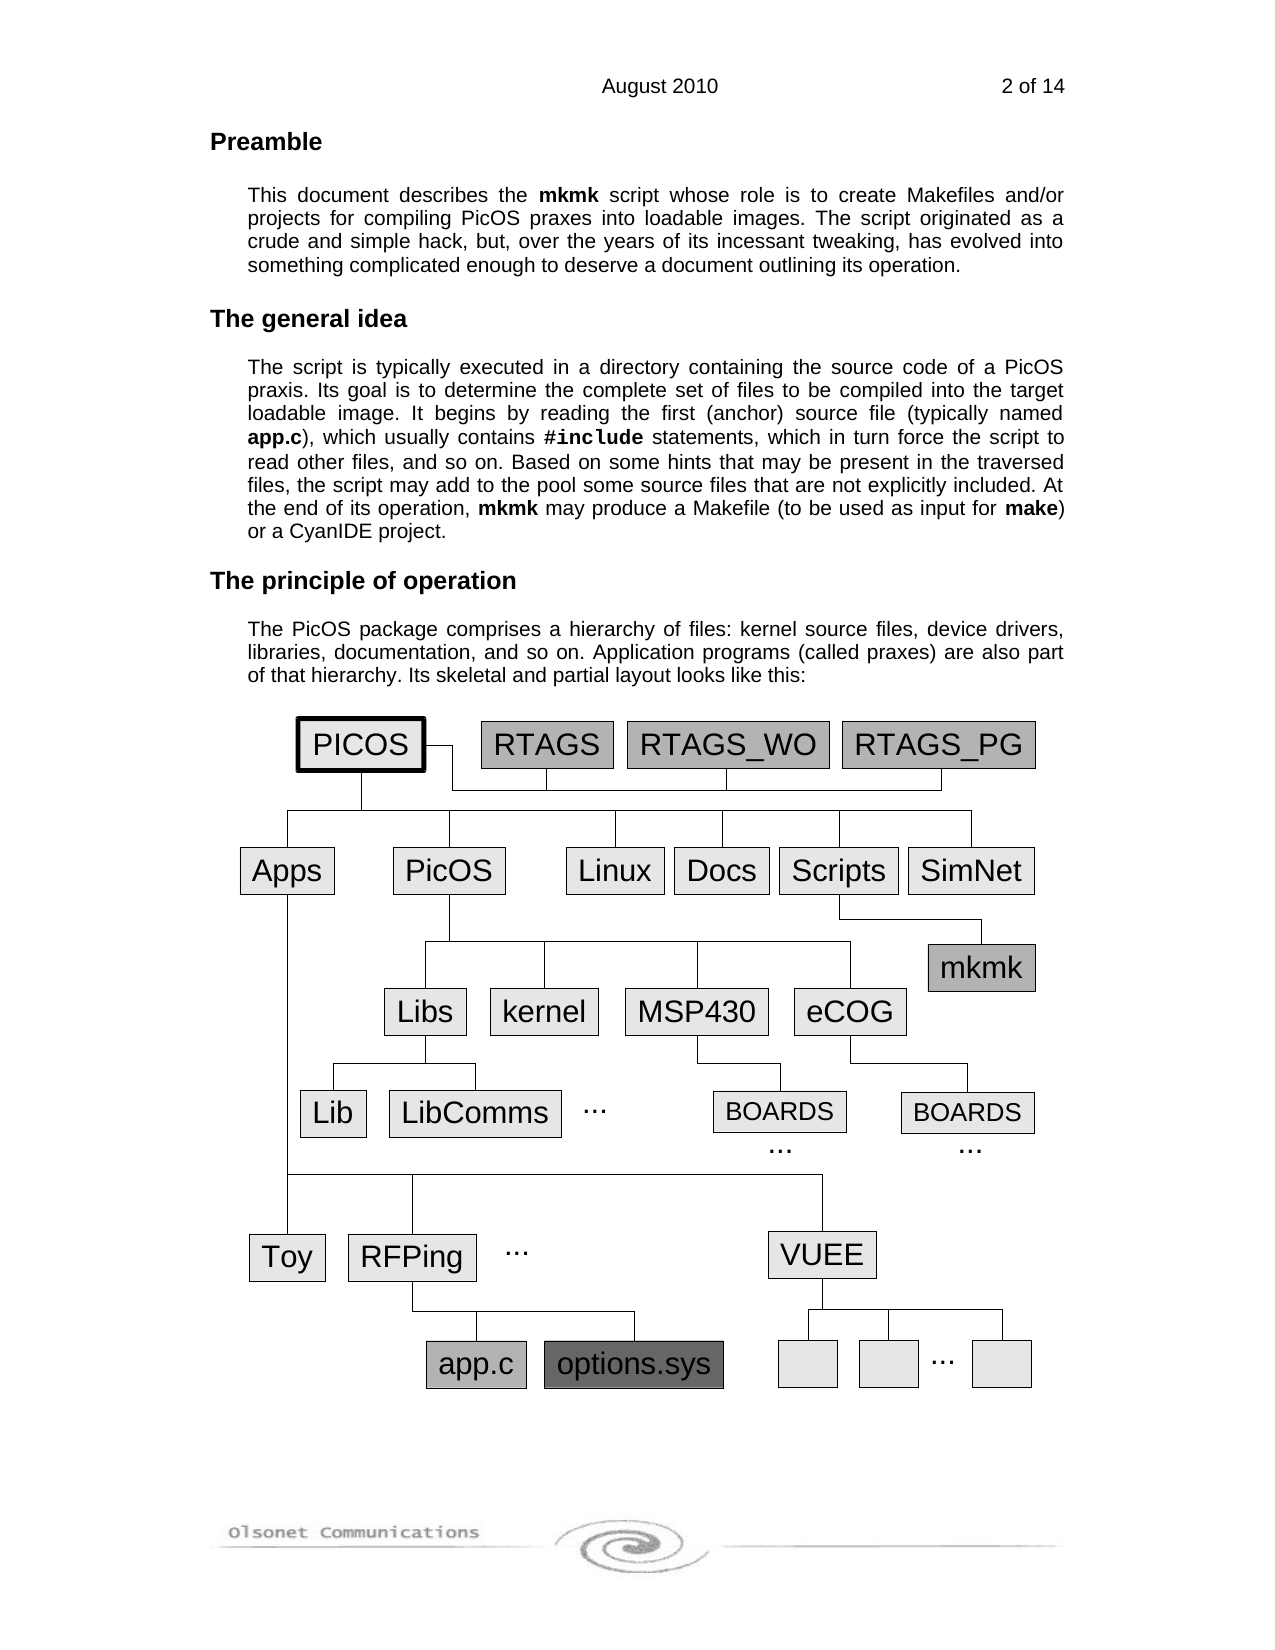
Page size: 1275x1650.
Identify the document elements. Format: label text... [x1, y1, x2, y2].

text The PicOS package comprises a hierarchy of files: kernel source files, device drivers, libraries, documentation, and so on. Application programs (called praxes) are also part of that hierarchy. Its skeletal and partial layout looks like this: [247, 618, 1065, 687]
text This document describes the mkmk script whose role is to create Makefiles and/or projects for compiling PicOS praxes into loadable images. The script originated as a crude and simple hack, but, over the years of its incessant tweaking, has evolved into something complicated enough to deserve a document outlining its operation. [247, 183, 1065, 276]
picture [210, 1504, 1065, 1596]
subtitle Preamble [210, 128, 1065, 156]
text The script is typically executed in a directory containing the source code of a PicOS praxis. Its goal is to determine the complete set of files to be compiled into the target loadable image. It begins by reading the first (anchor) source file (typically named app.c), which usually contains #include statements, which in turn force the script to read other files, and so on. Based on some hints that may be present in the traversed files, the script may add to the pool some source files that are not explicitly included. At the end of its operation, mkmk may produce a Makefile (to be used as input for make) or a CyanIDE project. [247, 356, 1065, 543]
subtitle The principle of operation [210, 566, 1065, 594]
subtitle The general idea [210, 304, 1065, 332]
